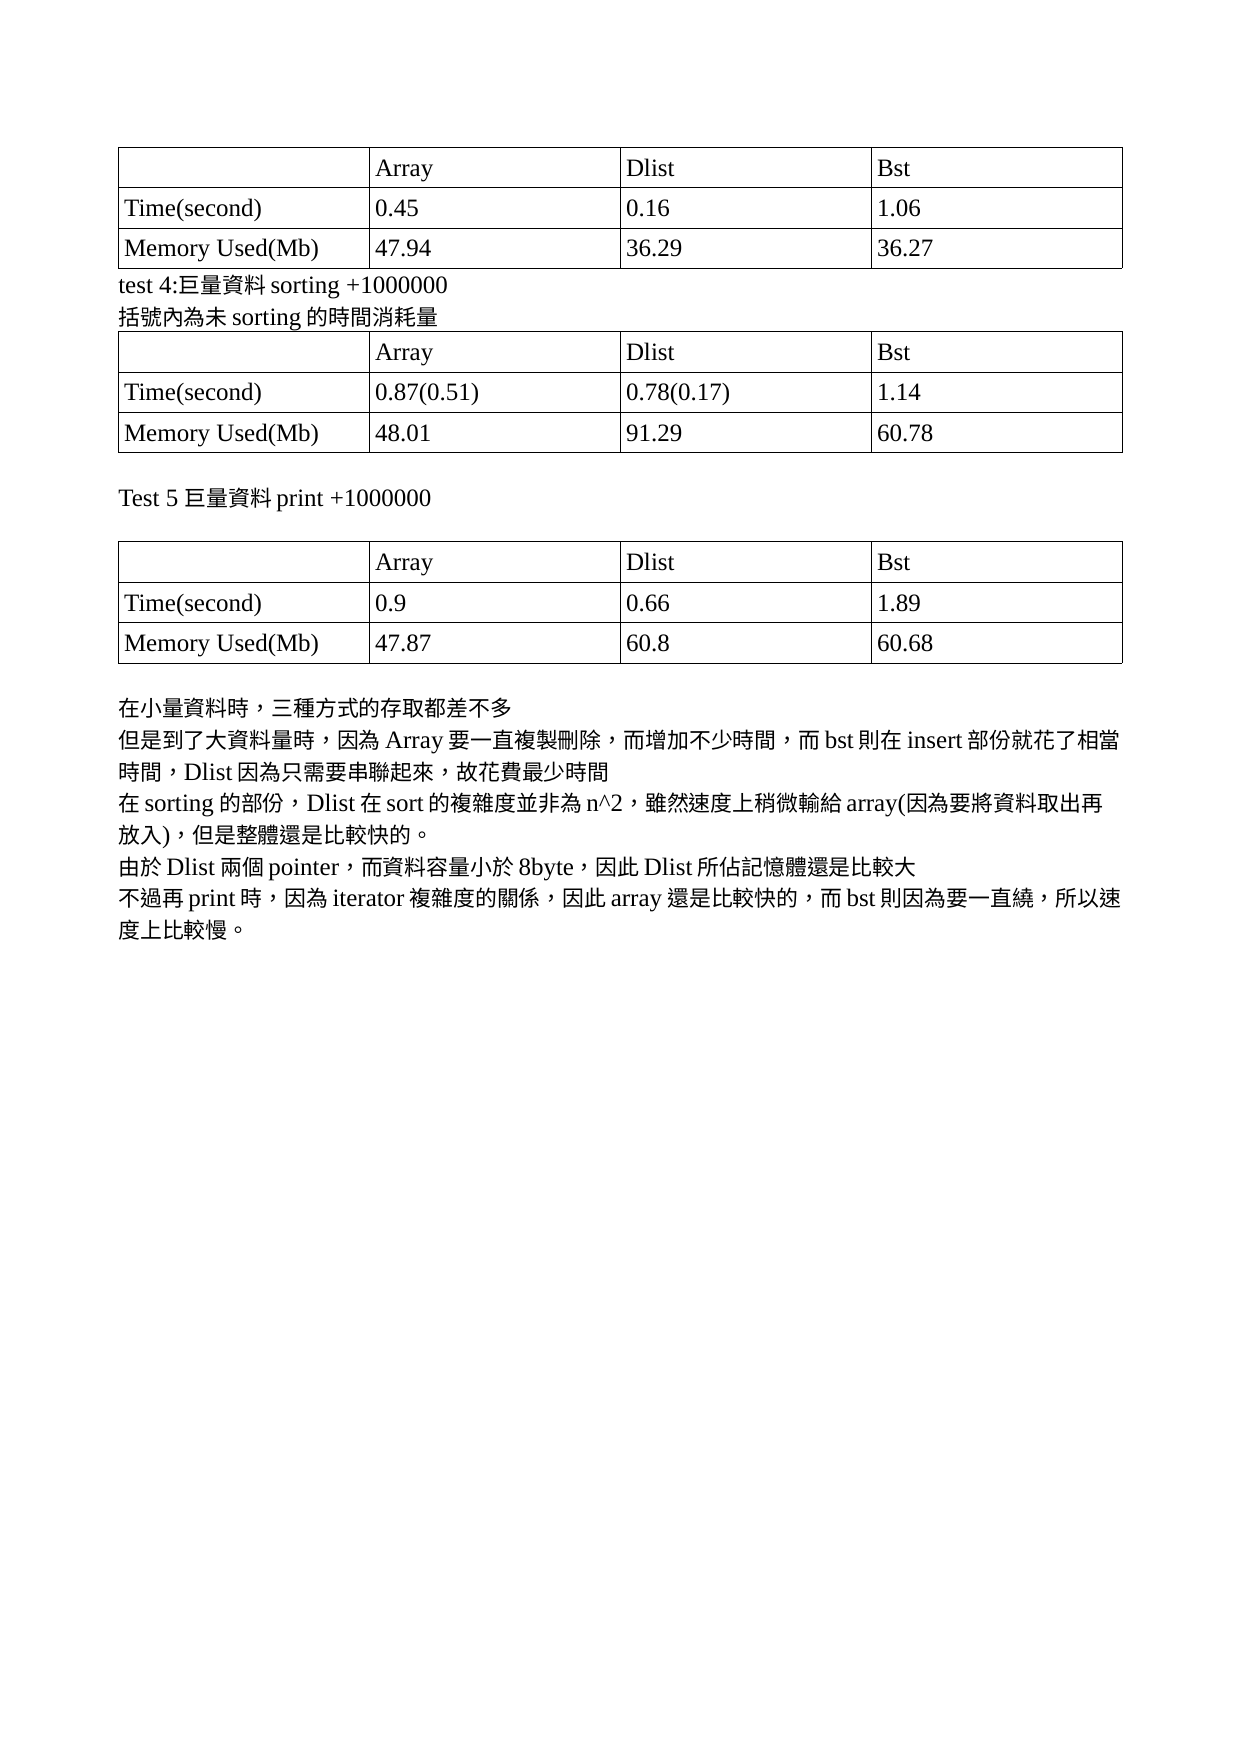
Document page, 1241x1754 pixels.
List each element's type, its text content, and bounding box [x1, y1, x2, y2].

table_cell 48.01 [370, 413, 620, 452]
table_header Dlist [621, 332, 871, 372]
text test 4:巨量資料sorting +1000000 [118, 269, 1122, 299]
table_cell 0.45 [370, 188, 620, 227]
table_header Dlist [621, 148, 871, 187]
table_cell 36.29 [621, 229, 871, 268]
table_cell 1.89 [872, 583, 1122, 622]
table_header Array [370, 332, 620, 372]
table_cell 91.29 [621, 413, 871, 452]
table_cell 0.78(0.17) [621, 373, 871, 412]
table_cell 1.14 [872, 373, 1122, 412]
table_header Dlist [621, 542, 871, 582]
text Test 5 巨量資料print +1000000 [118, 481, 1122, 513]
table_cell 0.9 [370, 583, 620, 622]
table_cell 0.87(0.51) [370, 373, 620, 412]
table_cell 60.78 [872, 413, 1122, 452]
table_header Bst [872, 332, 1122, 372]
table_cell 47.87 [370, 623, 620, 662]
table_cell Time(second) [119, 188, 369, 227]
text 不過再print時，因為iterator複雜度的關係，因此array還是比較快的，而bst則因為要一直繞，所以速度上比較慢。 [118, 881, 1122, 944]
table_cell Memory Used(Mb) [119, 413, 369, 452]
table_cell 60.68 [872, 623, 1122, 662]
table_cell 0.66 [621, 583, 871, 622]
table_header Bst [872, 148, 1122, 187]
table_cell 60.8 [621, 623, 871, 662]
table_header [119, 148, 369, 187]
table_cell 1.06 [872, 188, 1122, 227]
table_header Bst [872, 542, 1122, 582]
table_header Array [370, 542, 620, 582]
text 但是到了大資料量時，因為Array要一直複製刪除，而增加不少時間，而bst則在insert部份就花了相當時間，Dlist因為只需要串聯起來，故花費最少時間 [118, 723, 1122, 786]
table_header [119, 542, 369, 582]
text 括號內為未sorting的時間消耗量 [118, 299, 1122, 331]
table_cell 47.94 [370, 229, 620, 268]
table_cell 0.16 [621, 188, 871, 227]
text 在小量資料時，三種方式的存取都差不多 [118, 691, 1122, 723]
text 由於Dlist兩個pointer，而資料容量小於8byte，因此Dlist所佔記憶體還是比較大 [118, 849, 1122, 881]
text 在sorting的部份，Dlist在sort的複雜度並非為n^2，雖然速度上稍微輸給array(因為要將資料取出再放入)，但是整體還是比較快的。 [118, 786, 1122, 849]
table_header [119, 332, 369, 372]
table_cell Time(second) [119, 583, 369, 622]
table_cell Memory Used(Mb) [119, 623, 369, 662]
table_cell Time(second) [119, 373, 369, 412]
table_cell 36.27 [872, 229, 1122, 268]
table_header Array [370, 148, 620, 187]
table_cell Memory Used(Mb) [119, 229, 369, 268]
